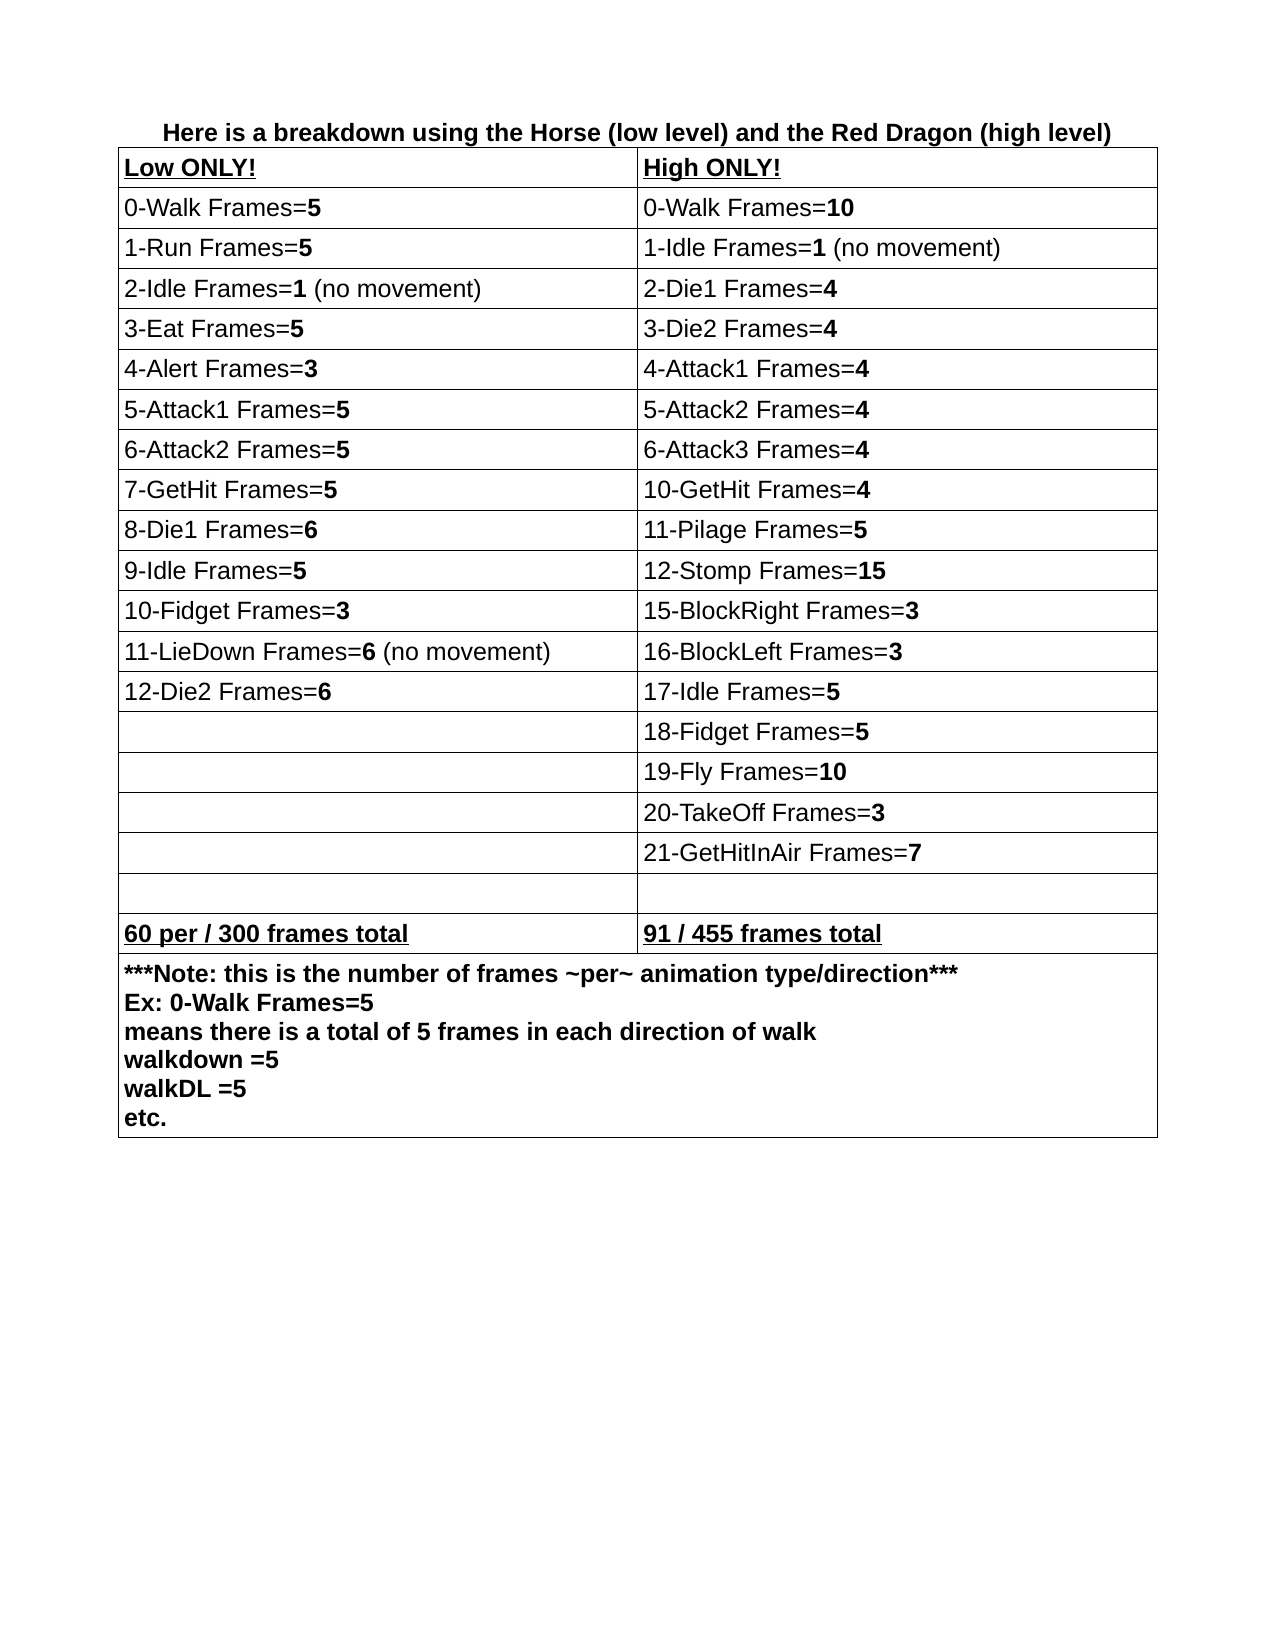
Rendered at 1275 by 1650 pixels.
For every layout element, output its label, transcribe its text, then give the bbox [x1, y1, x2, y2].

table_cell 5-Attack1 Frames=5 [119, 390, 637, 429]
table_cell 6-Attack2 Frames=5 [119, 430, 637, 469]
table_cell 5-Attack2 Frames=4 [638, 390, 1157, 429]
table_cell 1-Run Frames=5 [119, 229, 637, 268]
table_cell [119, 712, 637, 752]
table_cell 60 per / 300 frames total [119, 914, 637, 953]
table_cell 21-GetHitInAir Frames=7 [638, 833, 1157, 872]
table_cell 0-Walk Frames=5 [119, 188, 637, 227]
table_cell 0-Walk Frames=10 [638, 188, 1157, 227]
table_cell 7-GetHit Frames=5 [119, 470, 637, 510]
table_cell 10-Fidget Frames=3 [119, 591, 637, 631]
table_cell 8-Die1 Frames=6 [119, 511, 637, 550]
table_cell 12-Stomp Frames=15 [638, 551, 1157, 590]
table_cell 2-Die1 Frames=4 [638, 269, 1157, 308]
table_cell [119, 874, 637, 913]
table_cell [638, 874, 1157, 913]
table_cell 4-Alert Frames=3 [119, 350, 637, 389]
table_header High ONLY! [638, 148, 1157, 187]
table_cell 18-Fidget Frames=5 [638, 712, 1157, 752]
table_cell [119, 753, 637, 792]
table_cell 6-Attack3 Frames=4 [638, 430, 1157, 469]
table_cell 10-GetHit Frames=4 [638, 470, 1157, 510]
table_cell 15-BlockRight Frames=3 [638, 591, 1157, 631]
table_cell 2-Idle Frames=1 (no movement) [119, 269, 637, 308]
table_cell 1-Idle Frames=1 (no movement) [638, 229, 1157, 268]
table_cell 9-Idle Frames=5 [119, 551, 637, 590]
table_cell 17-Idle Frames=5 [638, 672, 1157, 711]
table_cell 11-Pilage Frames=5 [638, 511, 1157, 550]
text Here is a breakdown using the Horse (low level) and the Red Dragon (high level) [118, 118, 1157, 147]
table_cell [119, 833, 637, 872]
table_cell 16-BlockLeft Frames=3 [638, 632, 1157, 671]
table_cell 12-Die2 Frames=6 [119, 672, 637, 711]
table_cell ***Note: this is the number of frames ~per~ animation type/direction*** Ex: 0-Walk Frames=5 means there is a total of 5 frames in each direction of walk walkdown =5 walkDL =5 etc. [119, 954, 1157, 1137]
table_header Low ONLY! [119, 148, 637, 187]
table_cell 91 / 455 frames total [638, 914, 1157, 953]
table_cell 19-Fly Frames=10 [638, 753, 1157, 792]
table_cell 11-LieDown Frames=6 (no movement) [119, 632, 637, 671]
table_cell 20-TakeOff Frames=3 [638, 793, 1157, 832]
table_cell 4-Attack1 Frames=4 [638, 350, 1157, 389]
table_cell [119, 793, 637, 832]
table_cell 3-Die2 Frames=4 [638, 309, 1157, 348]
table_cell 3-Eat Frames=5 [119, 309, 637, 348]
